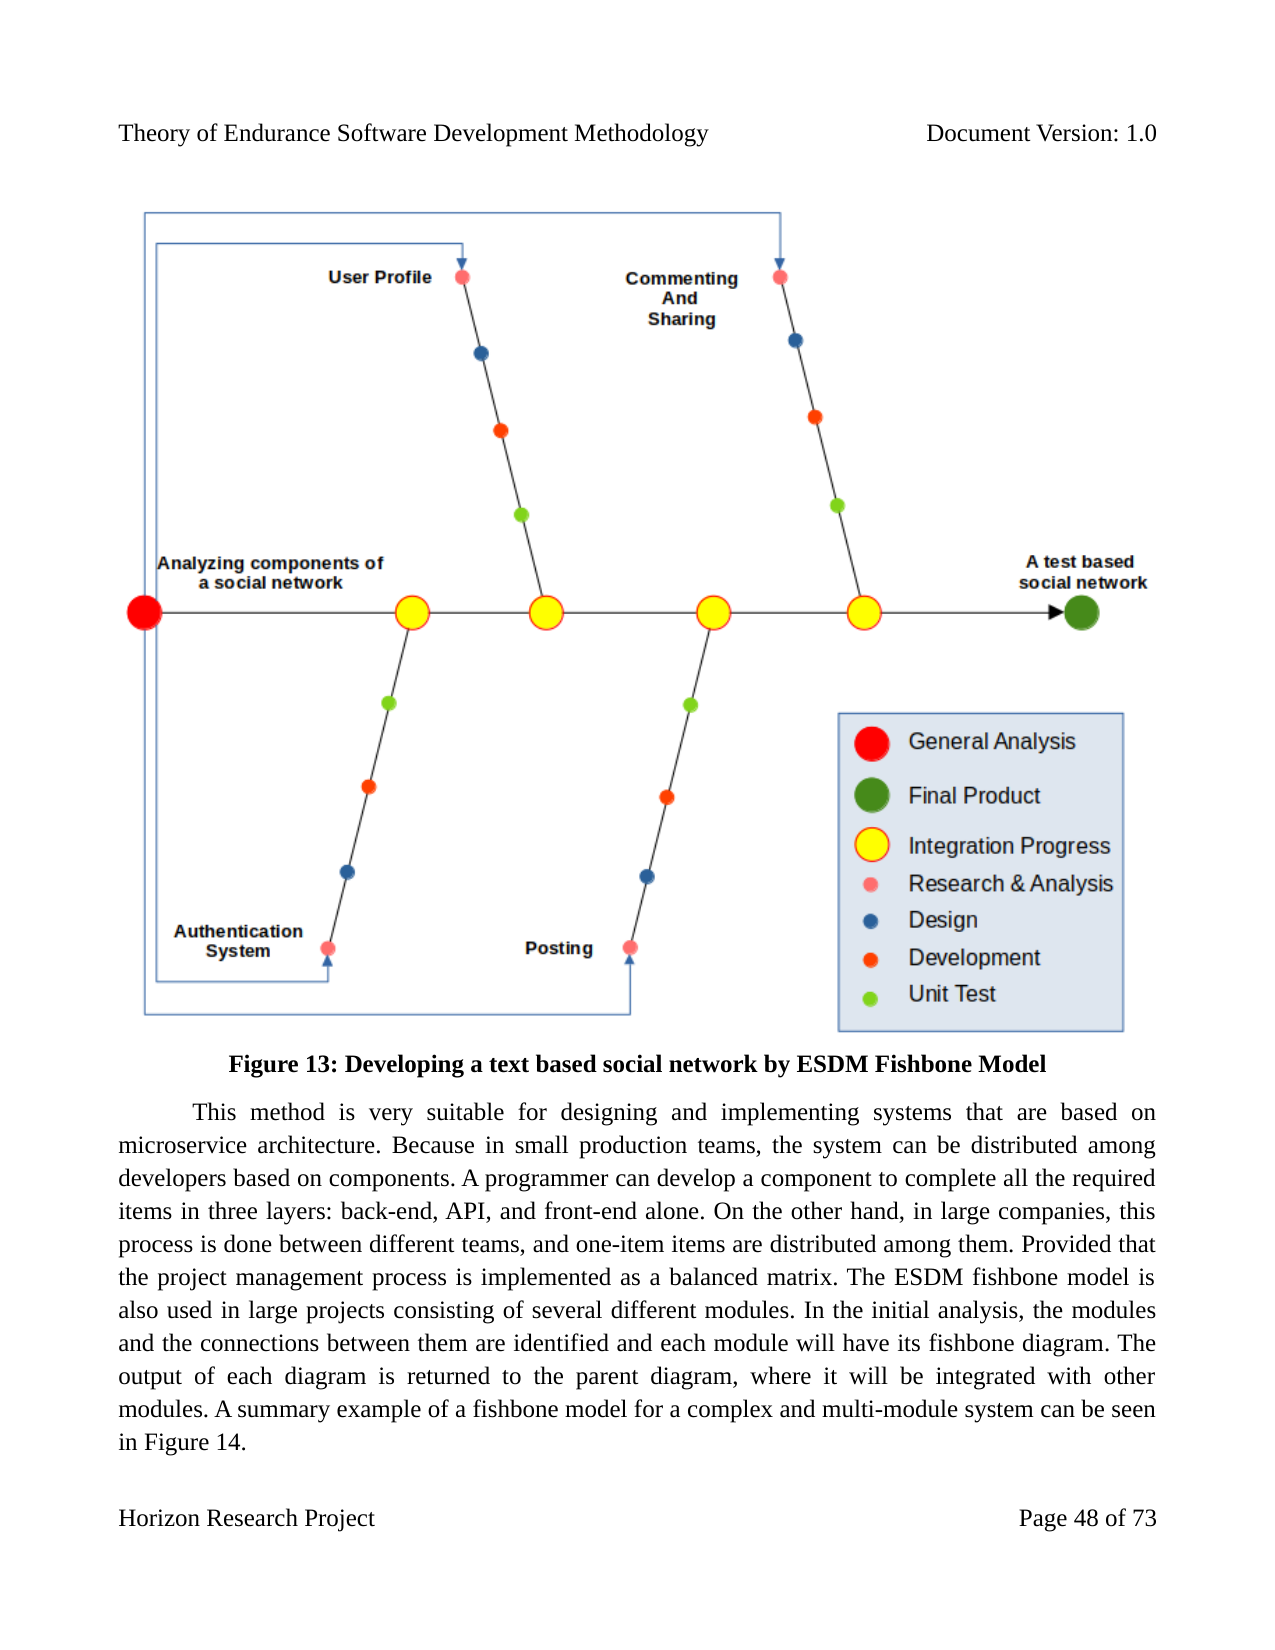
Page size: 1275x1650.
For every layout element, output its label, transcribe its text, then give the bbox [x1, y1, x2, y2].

text Figure 13: Developing a text based social network by ESDM Fishbone Model [118, 1045, 1157, 1078]
text This method is very suitable for designing and implementing systems that are based on microservice architecture. Because in small production teams, the system can be distributed among developers based on components. A programmer can develop a component to complete all the required items in three layers: back-end, API, and front-end alone. On the other hand, in large companies, this process is done between different teams, and one-item items are distributed among them. Provided that the project management process is implemented as a balanced matrix. The ESDM fishbone model is also used in large projects consisting of several different modules. In the initial analysis, the modules and the connections between them are identified and each module will have its fishbone diagram. The output of each diagram is returned to the parent diagram, where it will be integrated with other modules. A summary example of a fishbone model for a complex and multi-module system can be seen in Figure 14. [118, 1097, 1157, 1456]
picture [118, 176, 1157, 1045]
